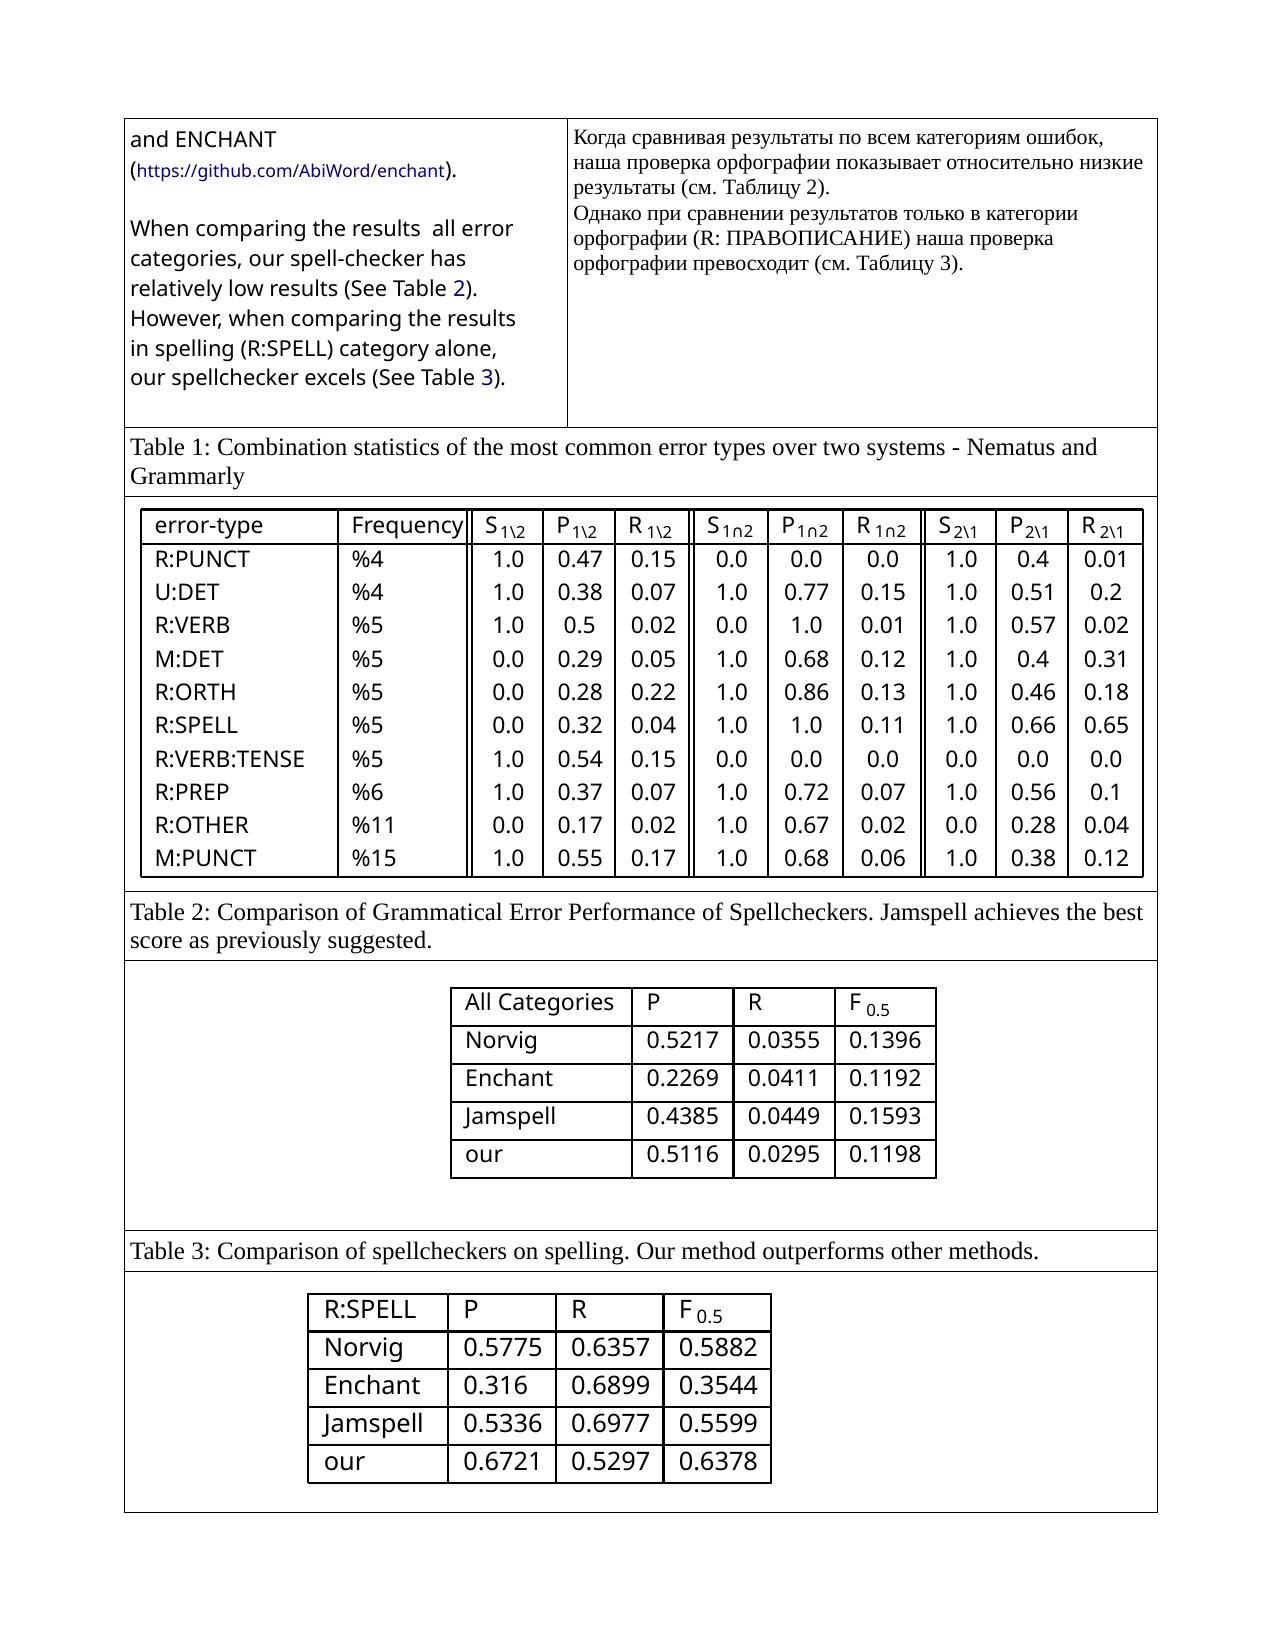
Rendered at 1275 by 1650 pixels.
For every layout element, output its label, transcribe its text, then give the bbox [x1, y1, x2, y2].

picture [307, 1293, 772, 1484]
table_cell [125, 497, 1157, 891]
table_cell Когда сравнивая результаты по всем категориям ошибок, наша проверка орфографии показывает относительно низкие результаты (см. Таблицу 2). Однако при сравнении результатов только в категории орфографии (R: ПРАВОПИСАНИЕ) наша проверка орфографии превосходит (см. Таблицу 3). [568, 119, 1157, 427]
table_cell Table 2: Comparison of Grammatical Error Performance of Spellcheckers. Jamspell achieves the best score as previously suggested. [125, 892, 1157, 960]
picture [450, 987, 937, 1179]
table_cell Table 3: Comparison of spellcheckers on spelling. Our method outperforms other methods. [125, 1231, 1157, 1271]
table_cell Table 1: Combination statistics of the most common error types over two systems - Nematus and Grammarly [125, 428, 1157, 496]
picture [140, 508, 1144, 878]
table_cell and ENCHANT (https://github.com/AbiWord/enchant). When comparing the results all error categories, our spell-checker has relatively low results (See Table 2). However, when comparing the results in spelling (R:SPELL) category alone, our spellchecker excels (See Table 3). [125, 119, 567, 427]
table_cell [125, 961, 1157, 1230]
table_cell [125, 1272, 1157, 1512]
